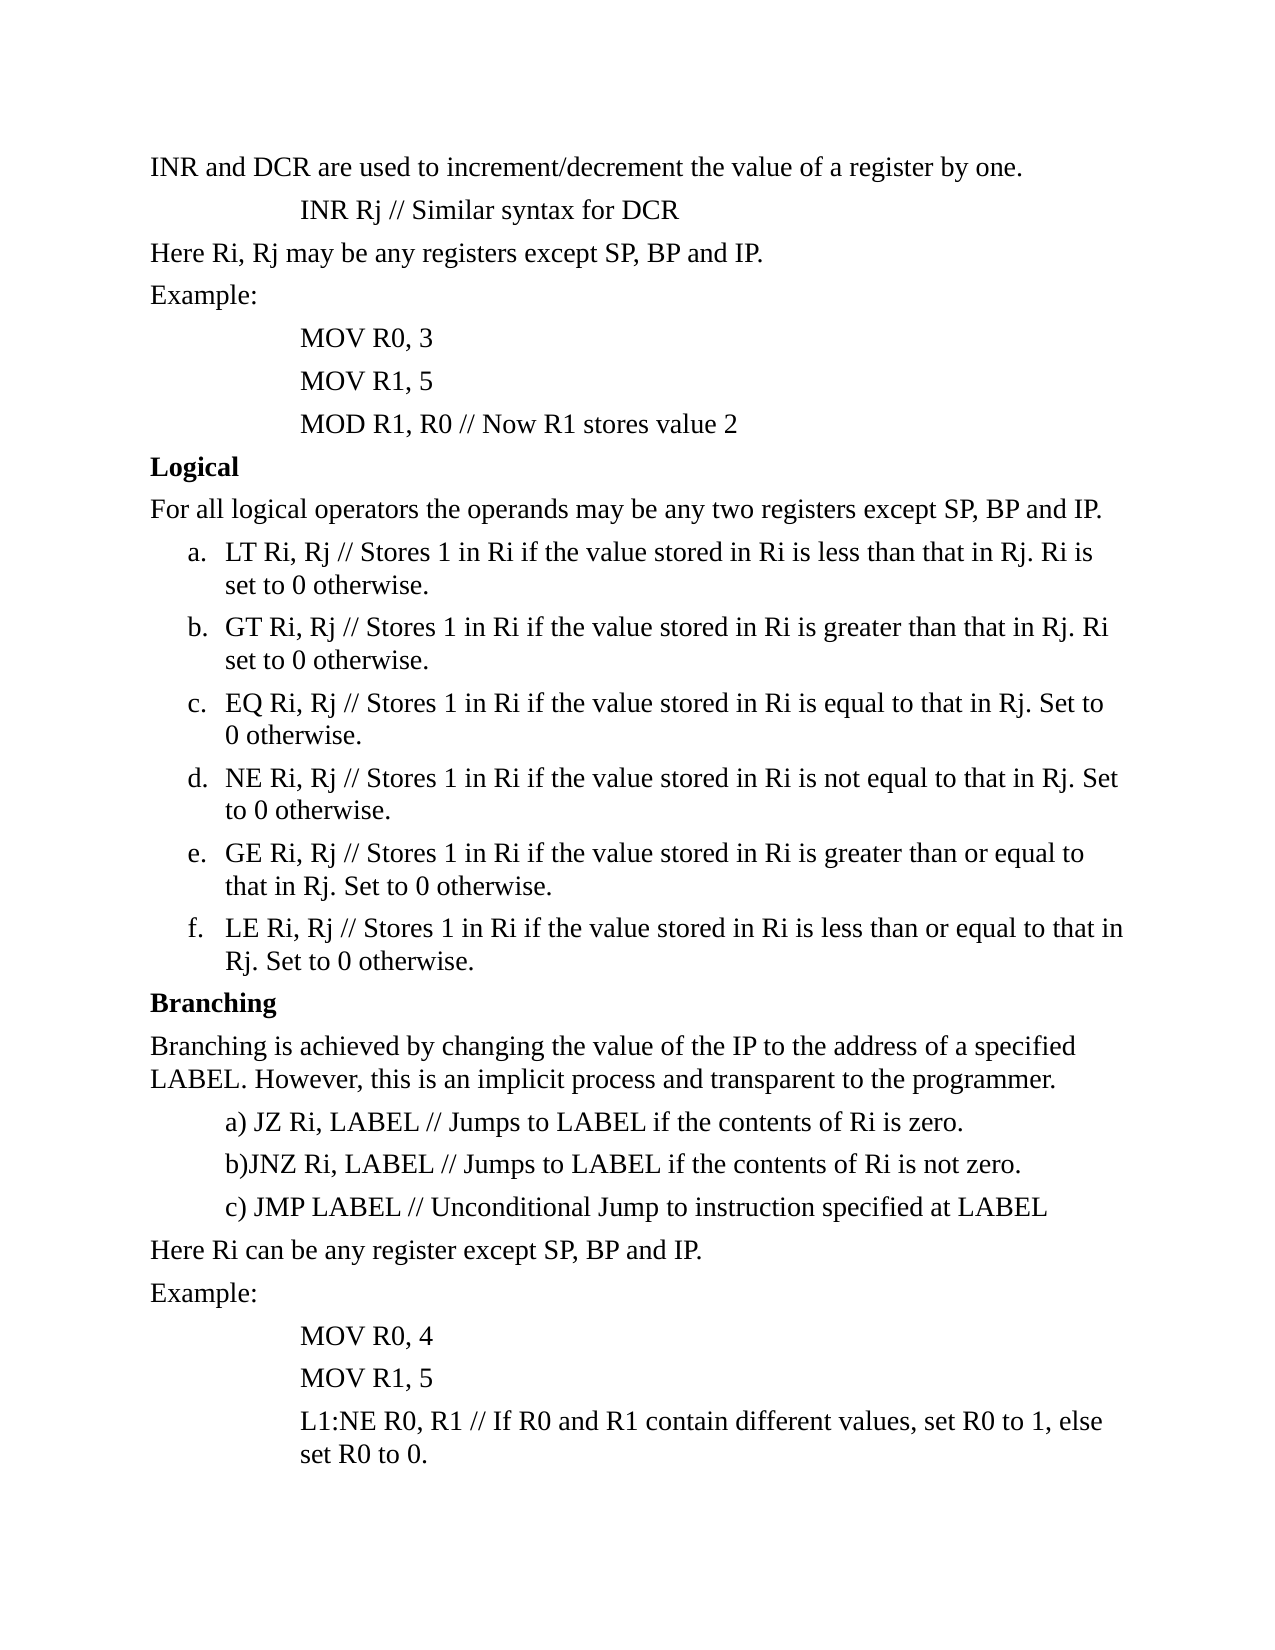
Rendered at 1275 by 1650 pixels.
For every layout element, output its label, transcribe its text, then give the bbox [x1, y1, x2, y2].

list GE Ri, Rj // Stores 1 in Ri if the value stored in Ri is greater than or equal to that in Rj. Set to 0 otherwise. [187, 836, 1125, 901]
list GT Ri, Rj // Stores 1 in Ri if the value stored in Ri is greater than that in Rj. Ri set to 0 otherwise. [187, 611, 1125, 675]
text MOV R1, 5 [300, 364, 1125, 396]
text MOD R1, R0 // Now R1 stores value 2 [300, 407, 1125, 439]
list EQ Ri, Rj // Stores 1 in Ri if the value stored in Ri is equal to that in Rj. Set to 0 otherwise. [187, 686, 1125, 751]
text For all logical operators the operands may be any two registers except SP, BP and IP. [150, 492, 1125, 525]
text Example: [150, 278, 1125, 311]
text L1:NE R0, R1 // If R0 and R1 contain different values, set R0 to 1, else set R0 to 0. [300, 1404, 1125, 1469]
text Here Ri can be any register except SP, BP and IP. [150, 1233, 1125, 1265]
list LT Ri, Rj // Stores 1 in Ri if the value stored in Ri is less than that in Rj. Ri is set to 0 otherwise. [187, 535, 1125, 600]
text c) JMP LABEL // Unconditional Jump to instruction specified at LABEL [225, 1190, 1125, 1223]
text MOV R0, 3 [300, 321, 1125, 354]
text Here Ri, Rj may be any registers except SP, BP and IP. [150, 236, 1125, 268]
text INR and DCR are used to increment/decrement the value of a register by one. [150, 150, 1125, 182]
text Branching [150, 987, 1125, 1019]
text Logical [150, 450, 1125, 482]
text MOV R0, 4 [300, 1319, 1125, 1351]
text a) JZ Ri, LABEL // Jumps to LABEL if the contents of Ri is zero. [225, 1104, 1125, 1137]
list NE Ri, Rj // Stores 1 in Ri if the value stored in Ri is not equal to that in Rj. Set to 0 otherwise. [187, 761, 1125, 826]
list LE Ri, Rj // Stores 1 in Ri if the value stored in Ri is less than or equal to that in Rj. Set to 0 otherwise. [187, 911, 1125, 976]
text INR Rj // Similar syntax for DCR [300, 193, 1125, 225]
text b)JNZ Ri, LABEL // Jumps to LABEL if the contents of Ri is not zero. [225, 1147, 1125, 1180]
text Example: [150, 1276, 1125, 1308]
text Branching is achieved by changing the value of the IP to the address of a specified LABEL. However, this is an implicit process and transparent to the programmer. [150, 1029, 1125, 1094]
text MOV R1, 5 [300, 1361, 1125, 1394]
